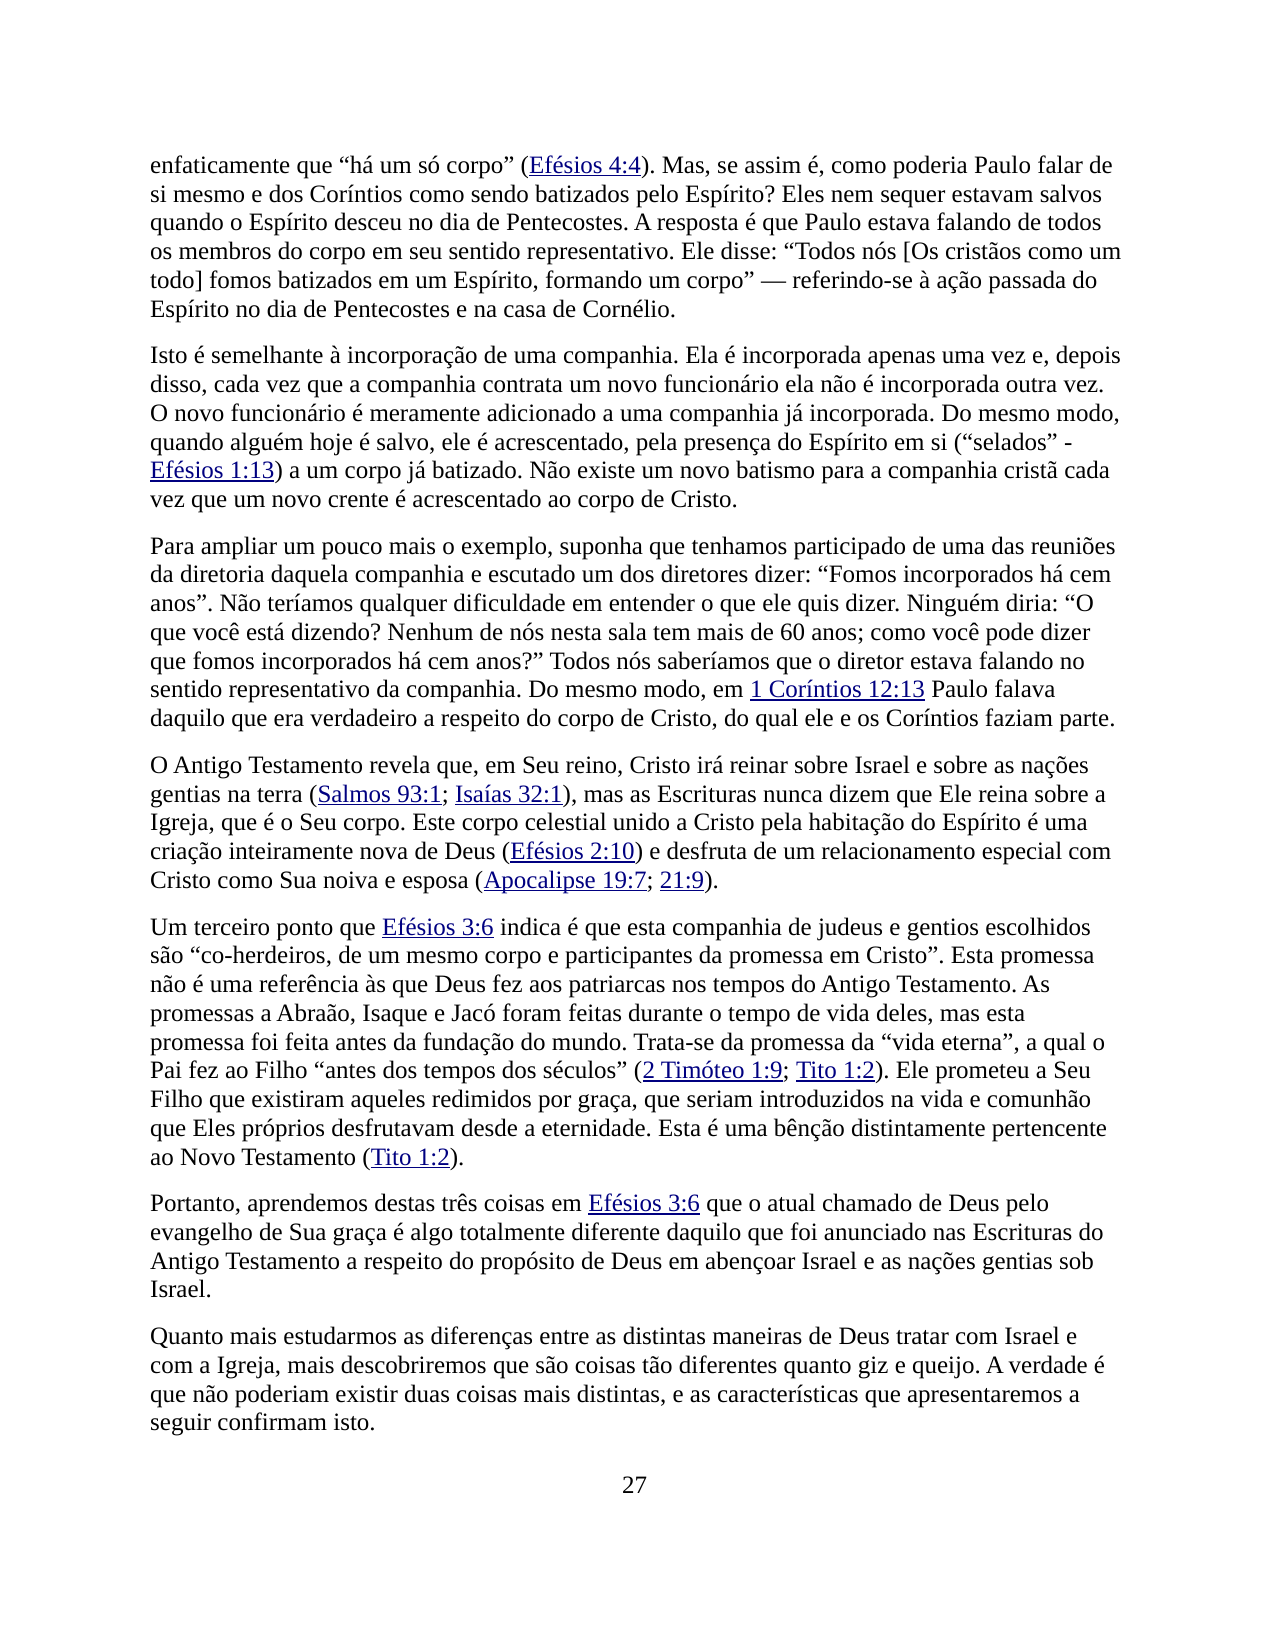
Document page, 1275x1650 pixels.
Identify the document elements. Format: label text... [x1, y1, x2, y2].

text Quanto mais estudarmos as diferenças entre as distintas maneiras de Deus tratar com Israel e com a Igreja, mais descobriremos que são coisas tão diferentes quanto giz e queijo. A verdade é que não poderiam existir duas coisas mais distintas, e as características que apresentaremos a seguir confirmam isto. [150, 1321, 1125, 1436]
text enfaticamente que “há um só corpo” (Efésios 4:4). Mas, se assim é, como poderia Paulo falar de si mesmo e dos Coríntios como sendo batizados pelo Espírito? Eles nem sequer estavam salvos quando o Espírito desceu no dia de Pentecostes. A resposta é que Paulo estava falando de todos os membros do corpo em seu sentido representativo. Ele disse: “Todos nós [Os cristãos como um todo] fomos batizados em um Espírito, formando um corpo” — referindo-se à ação passada do Espírito no dia de Pentecostes e na casa de Cornélio. [150, 150, 1125, 322]
text Um terceiro ponto que Efésios 3:6 indica é que esta companhia de judeus e gentios escolhidos são “co-herdeiros, de um mesmo corpo e participantes da promessa em Cristo”. Esta promessa não é uma referência às que Deus fez aos patriarcas nos tempos do Antigo Testamento. As promessas a Abraão, Isaque e Jacó foram feitas durante o tempo de vida deles, mas esta promessa foi feita antes da fundação do mundo. Trata-se da promessa da “vida eterna”, a qual o Pai fez ao Filho “antes dos tempos dos séculos” (2 Timóteo 1:9; Tito 1:2). Ele prometeu a Seu Filho que existiram aqueles redimidos por graça, que seriam introduzidos na vida e comunhão que Eles próprios desfrutavam desde a eternidade. Esta é uma bênção distintamente pertencente ao Novo Testamento (Tito 1:2). [150, 912, 1125, 1170]
text Portanto, aprendemos destas três coisas em Efésios 3:6 que o atual chamado de Deus pelo evangelho de Sua graça é algo totalmente diferente daquilo que foi anunciado nas Escrituras do Antigo Testamento a respeito do propósito de Deus em abençoar Israel e as nações gentias sob Israel. [150, 1188, 1125, 1303]
text Isto é semelhante à incorporação de uma companhia. Ela é incorporada apenas uma vez e, depois disso, cada vez que a companhia contrata um novo funcionário ela não é incorporada outra vez. O novo funcionário é meramente adicionado a uma companhia já incorporada. Do mesmo modo, quando alguém hoje é salvo, ele é acrescentado, pela presença do Espírito em si (“selados” - Efésios 1:13) a um corpo já batizado. Não existe um novo batismo para a companhia cristã cada vez que um novo crente é acrescentado ao corpo de Cristo. [150, 340, 1125, 513]
text Para ampliar um pouco mais o exemplo, suponha que tenhamos participado de uma das reuniões da diretoria daquela companhia e escutado um dos diretores dizer: “Fomos incorporados há cem anos”. Não teríamos qualquer dificuldade em entender o que ele quis dizer. Ninguém diria: “O que você está dizendo? Nenhum de nós nesta sala tem mais de 60 anos; como você pode dizer que fomos incorporados há cem anos?” Todos nós saberíamos que o diretor estava falando no sentido representativo da companhia. Do mesmo modo, em 1 Coríntios 12:13 Paulo falava daquilo que era verdadeiro a respeito do corpo de Cristo, do qual ele e os Coríntios faziam parte. [150, 531, 1125, 732]
text O Antigo Testamento revela que, em Seu reino, Cristo irá reinar sobre Israel e sobre as nações gentias na terra (Salmos 93:1; Isaías 32:1), mas as Escrituras nunca dizem que Ele reina sobre a Igreja, que é o Seu corpo. Este corpo celestial unido a Cristo pela habitação do Espírito é uma criação inteiramente nova de Deus (Efésios 2:10) e desfruta de um relacionamento especial com Cristo como Sua noiva e esposa (Apocalipse 19:7; 21:9). [150, 750, 1125, 894]
